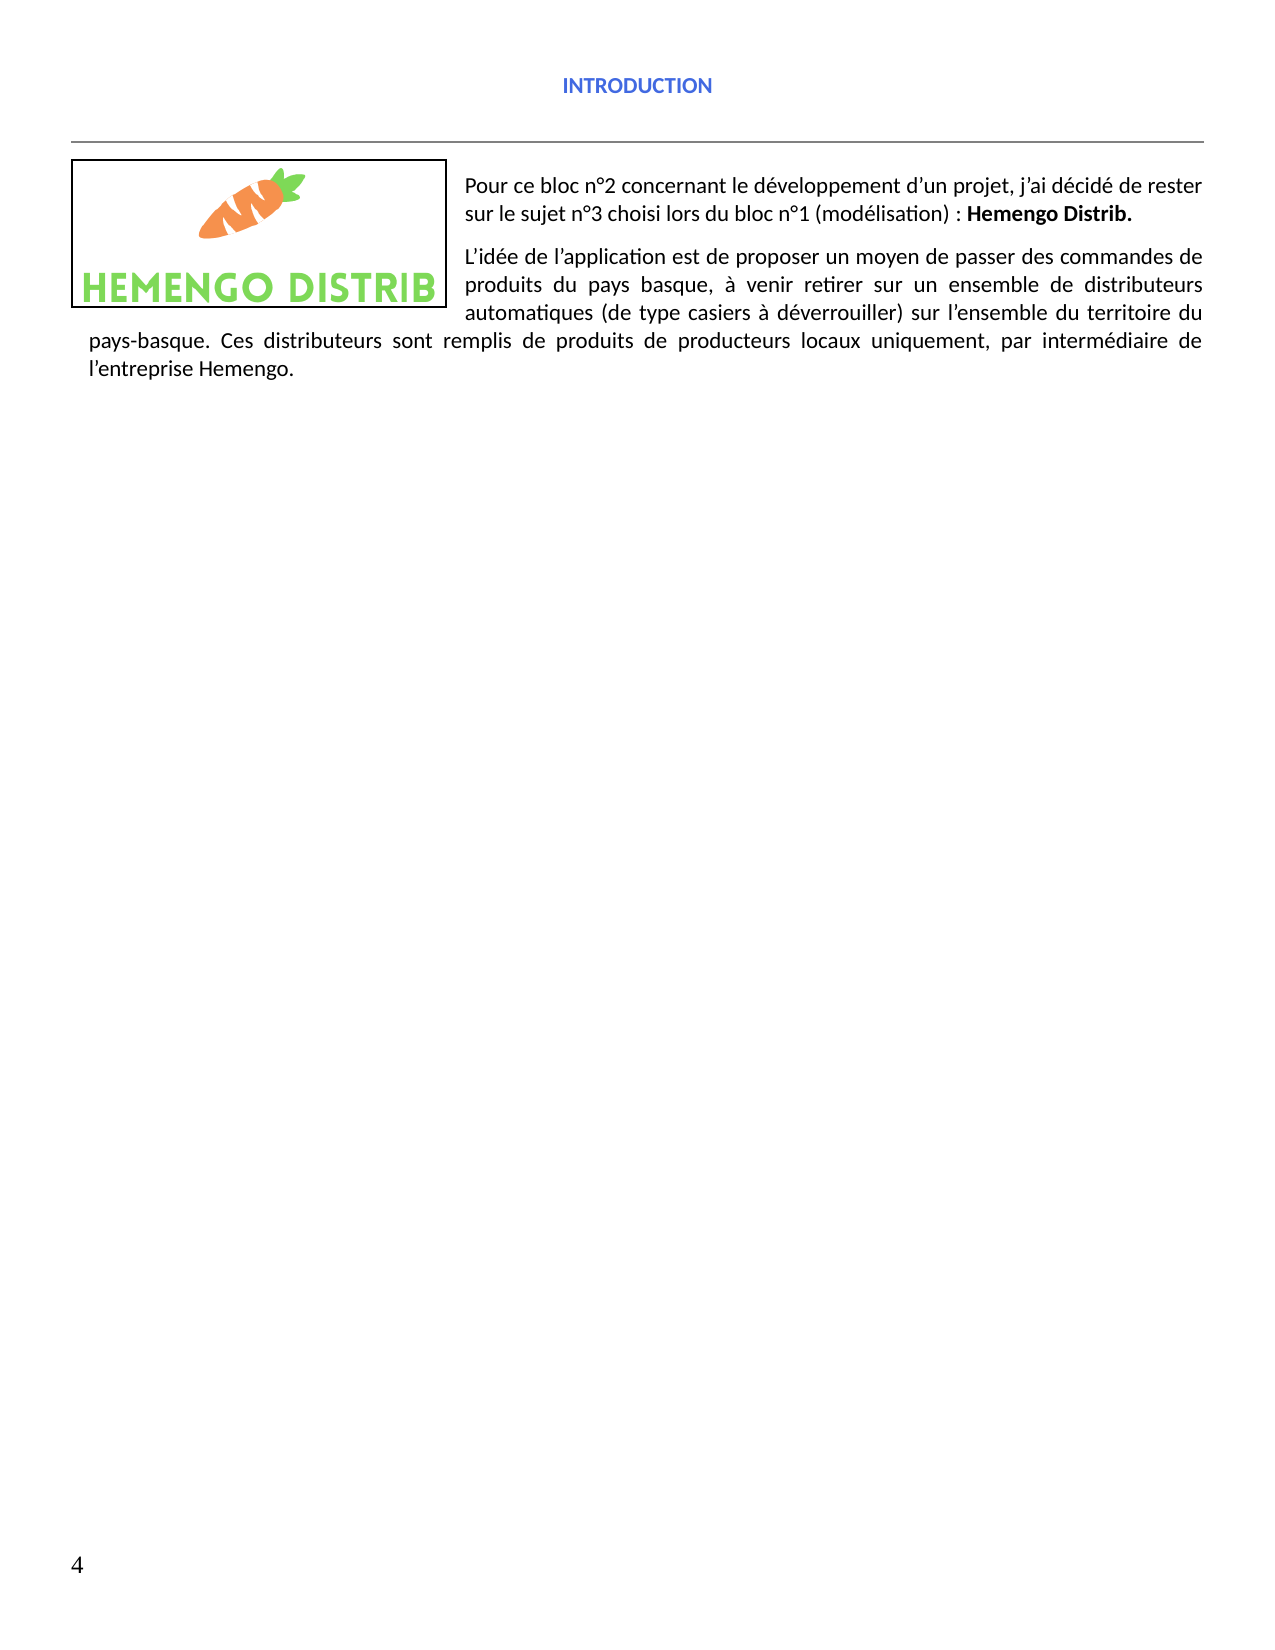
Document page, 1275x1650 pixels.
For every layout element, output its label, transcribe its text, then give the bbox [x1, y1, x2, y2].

text Pour ce bloc n°2 concernant le développement d’un projet, j’ai décidé de rester sur le sujet n°3 choisi lors du bloc n°1 (modélisation) : Hemengo Distrib. [447, 171, 1204, 227]
text L’idée de l’application est de proposer un moyen de passer des commandes de produits du pays basque, à venir retirer sur un ensemble de distributeurs automatiques (de type casiers à déverrouiller) sur l’ensemble du territoire du pays-basque. Ces distributeurs sont remplis de produits de producteurs locaux uniquement, par intermédiaire de l’entreprise Hemengo. [88, 242, 1204, 382]
text INTRODUCTION [71, 71, 1204, 99]
picture [75, 163, 442, 304]
text [73, 161, 445, 306]
